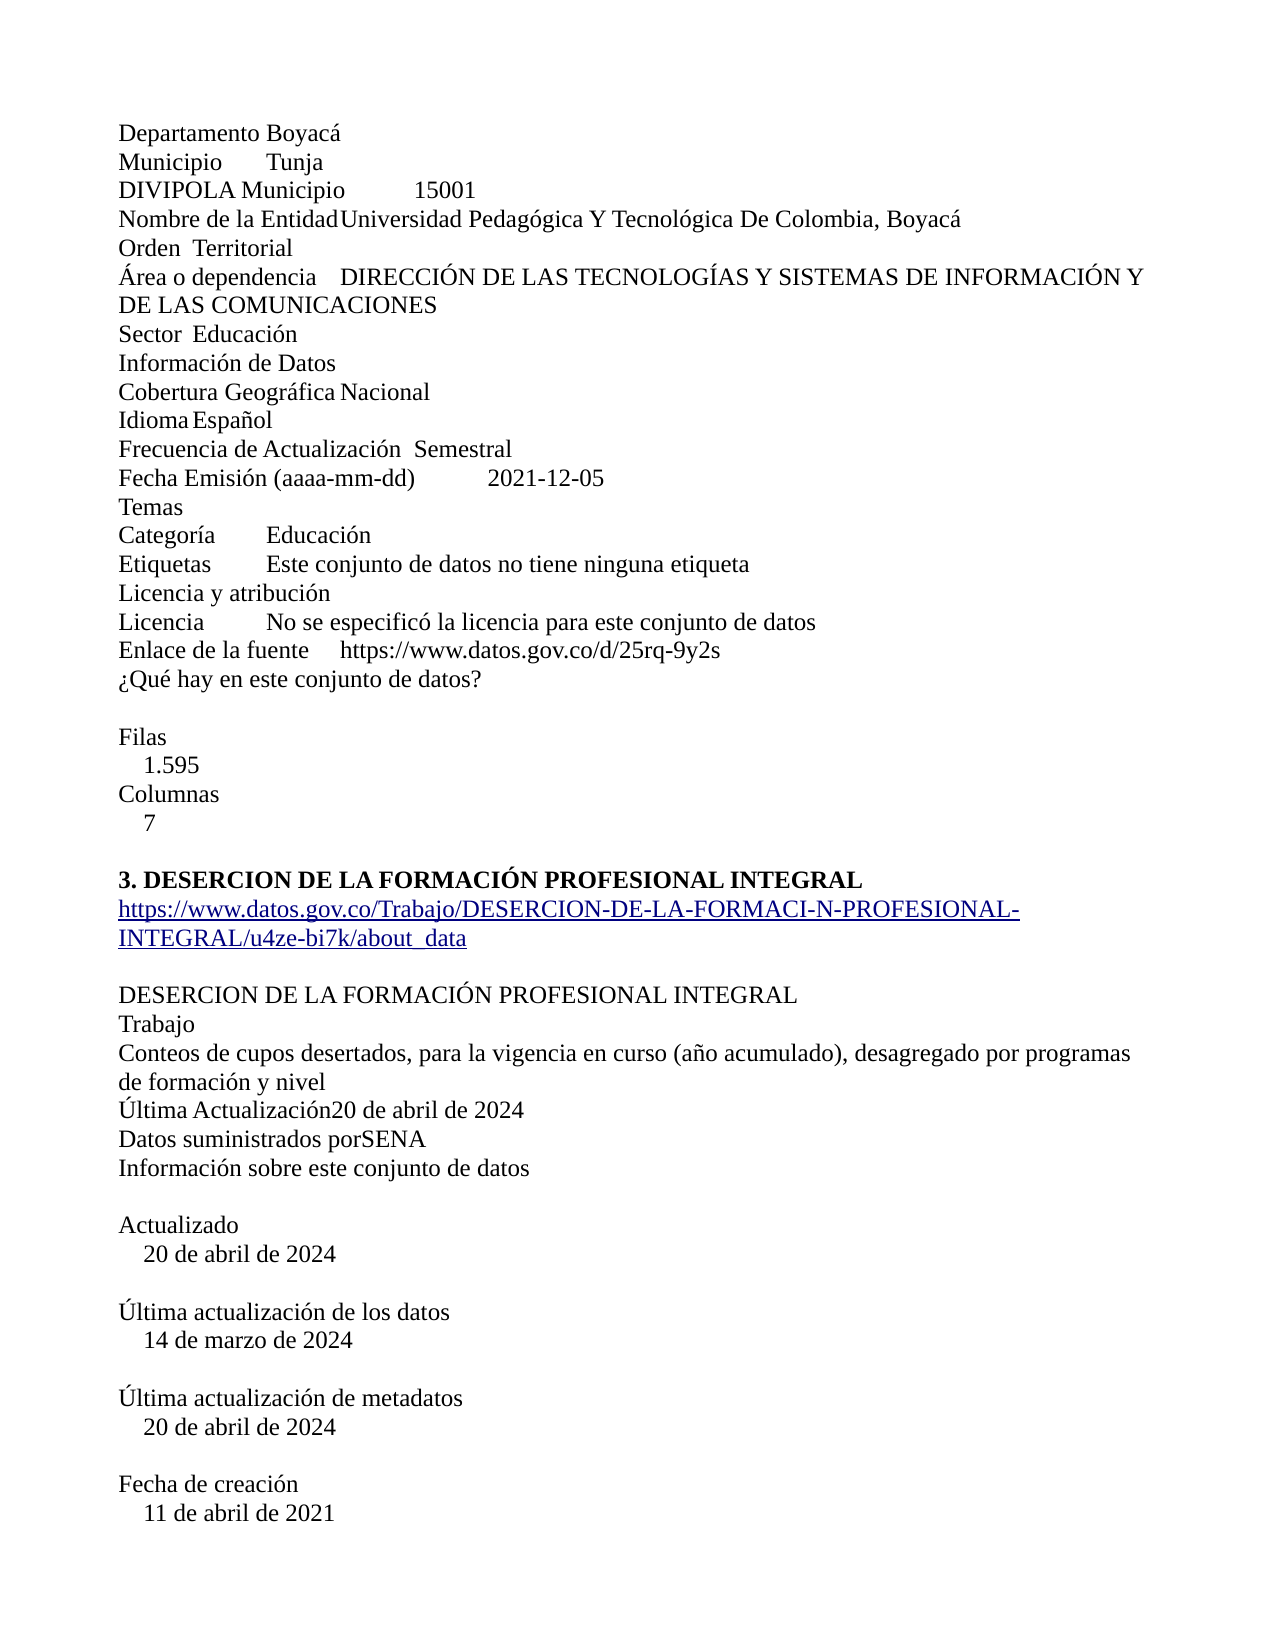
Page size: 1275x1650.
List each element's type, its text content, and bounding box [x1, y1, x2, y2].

text Filas [118, 722, 1157, 751]
text Información sobre este conjunto de datos [118, 1153, 1157, 1182]
text Área o dependencia DIRECCIÓN DE LAS TECNOLOGÍAS Y SISTEMAS DE INFORMACIÓN Y DE LAS COMUNICACIONES [118, 262, 1157, 319]
text Fecha Emisión (aaaa-mm-dd) 2021-12-05 [118, 463, 1157, 492]
text Orden Territorial [118, 233, 1157, 262]
text DESERCION DE LA FORMACIÓN PROFESIONAL INTEGRAL [118, 981, 1157, 1009]
text ¿Qué hay en este conjunto de datos? [118, 664, 1157, 693]
text Columnas [118, 779, 1157, 808]
text 14 de marzo de 2024 [118, 1326, 1157, 1354]
text Idioma Español [118, 406, 1157, 434]
text Categoría Educación [118, 521, 1157, 549]
text Licencia No se especificó la licencia para este conjunto de datos [118, 607, 1157, 636]
text Etiquetas Este conjunto de datos no tiene ninguna etiqueta [118, 549, 1157, 578]
text Municipio Tunja [118, 147, 1157, 176]
text Última actualización de los datos [118, 1297, 1157, 1326]
text Licencia y atribución [118, 578, 1157, 607]
text Temas [118, 492, 1157, 521]
text Sector Educación [118, 319, 1157, 348]
text Información de Datos [118, 348, 1157, 377]
text Departamento Boyacá [118, 118, 1157, 147]
text Conteos de cupos desertados, para la vigencia en curso (año acumulado), desagregado por programas de formación y nivel [118, 1038, 1157, 1096]
text Datos suministrados porSENA [118, 1124, 1157, 1153]
text Última actualización de metadatos [118, 1383, 1157, 1412]
text Frecuencia de Actualización Semestral [118, 434, 1157, 463]
text 20 de abril de 2024 [118, 1412, 1157, 1441]
text https://www.datos.gov.co/Trabajo/DESERCION-DE-LA-FORMACI-N-PROFESIONAL-INTEGRAL/u4ze-bi7k/about_data [118, 894, 1157, 952]
text 20 de abril de 2024 [118, 1239, 1157, 1268]
text Fecha de creación [118, 1469, 1157, 1498]
text Trabajo [118, 1009, 1157, 1038]
text 3. DESERCION DE LA FORMACIÓN PROFESIONAL INTEGRAL [118, 866, 1157, 894]
text 11 de abril de 2021 [118, 1498, 1157, 1527]
text Enlace de la fuente https://www.datos.gov.co/d/25rq-9y2s [118, 636, 1157, 664]
text Última Actualización20 de abril de 2024 [118, 1096, 1157, 1124]
text 7 [118, 808, 1157, 837]
text Actualizado [118, 1211, 1157, 1239]
text Cobertura Geográfica Nacional [118, 377, 1157, 406]
text 1.595 [118, 751, 1157, 779]
text DIVIPOLA Municipio 15001 [118, 176, 1157, 204]
text Nombre de la Entidad Universidad Pedagógica Y Tecnológica De Colombia, Boyacá [118, 204, 1157, 233]
